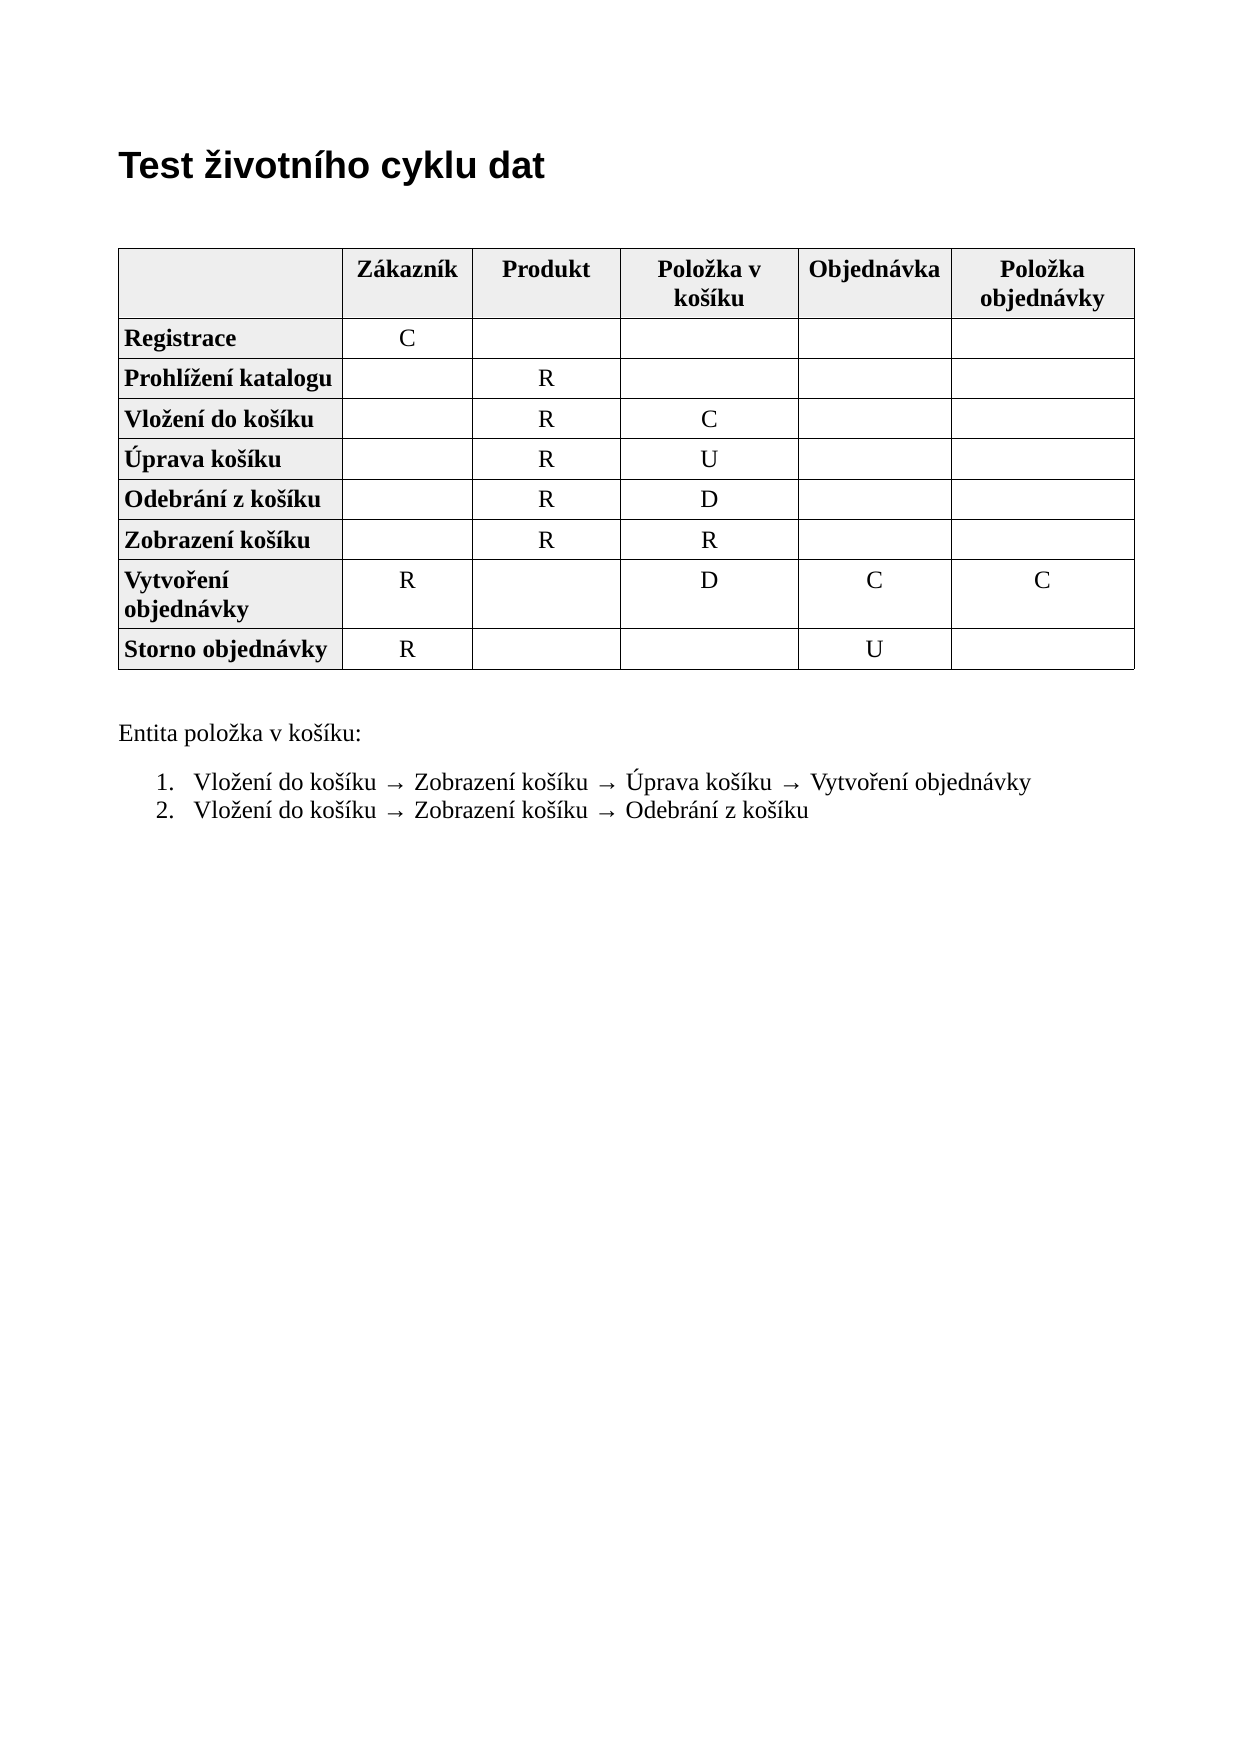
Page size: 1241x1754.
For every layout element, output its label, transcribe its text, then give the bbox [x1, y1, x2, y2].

table_header [119, 249, 342, 317]
table_cell R [343, 560, 472, 628]
table_cell R [473, 439, 620, 479]
table_cell Vytvoření objednávky [119, 560, 342, 628]
table_cell R [473, 520, 620, 559]
table_cell R [473, 480, 620, 519]
table_cell [952, 399, 1134, 438]
table_header Objednávka [799, 249, 951, 317]
table_cell [952, 629, 1134, 669]
table_cell R [621, 520, 798, 559]
table_cell Prohlížení katalogu [119, 359, 342, 398]
table_cell C [343, 319, 472, 358]
table_cell [621, 319, 798, 358]
table_cell C [621, 399, 798, 438]
table_header Zákazník [343, 249, 472, 317]
list Vložení do košíku → Zobrazení košíku → Úprava košíku → Vytvoření objednávky [156, 767, 1122, 796]
table_cell U [799, 629, 951, 669]
table_cell [952, 359, 1134, 398]
text Entita položka v košíku: [118, 718, 1122, 747]
table_cell D [621, 560, 798, 628]
table_cell [952, 520, 1134, 559]
table_cell [799, 399, 951, 438]
table_cell C [952, 560, 1134, 628]
table_cell [799, 439, 951, 479]
table_cell Úprava košíku [119, 439, 342, 479]
table_cell R [473, 399, 620, 438]
table_cell [343, 399, 472, 438]
table_cell Registrace [119, 319, 342, 358]
table_cell C [799, 560, 951, 628]
table_cell [343, 520, 472, 559]
table_cell R [343, 629, 472, 669]
table_cell Odebrání z košíku [119, 480, 342, 519]
subtitle Test životního cyklu dat [118, 143, 1122, 187]
table_cell [343, 359, 472, 398]
table_cell [799, 520, 951, 559]
table_cell [621, 359, 798, 398]
table_cell [952, 480, 1134, 519]
table_cell [799, 319, 951, 358]
table_cell [952, 439, 1134, 479]
table_cell [621, 629, 798, 669]
table_cell [799, 359, 951, 398]
table_cell Zobrazení košíku [119, 520, 342, 559]
list Vložení do košíku → Zobrazení košíku → Odebrání z košíku [156, 796, 1122, 824]
table_cell [952, 319, 1134, 358]
table_header Položka v košíku [621, 249, 798, 317]
table_cell [343, 439, 472, 479]
table_cell [473, 629, 620, 669]
table_cell Storno objednávky [119, 629, 342, 669]
table_cell [343, 480, 472, 519]
table_cell Vložení do košíku [119, 399, 342, 438]
table_cell U [621, 439, 798, 479]
table_header Položka objednávky [952, 249, 1134, 317]
table_cell D [621, 480, 798, 519]
table_cell [473, 319, 620, 358]
table_cell [473, 560, 620, 628]
table_cell [799, 480, 951, 519]
table_header Produkt [473, 249, 620, 317]
table_cell R [473, 359, 620, 398]
